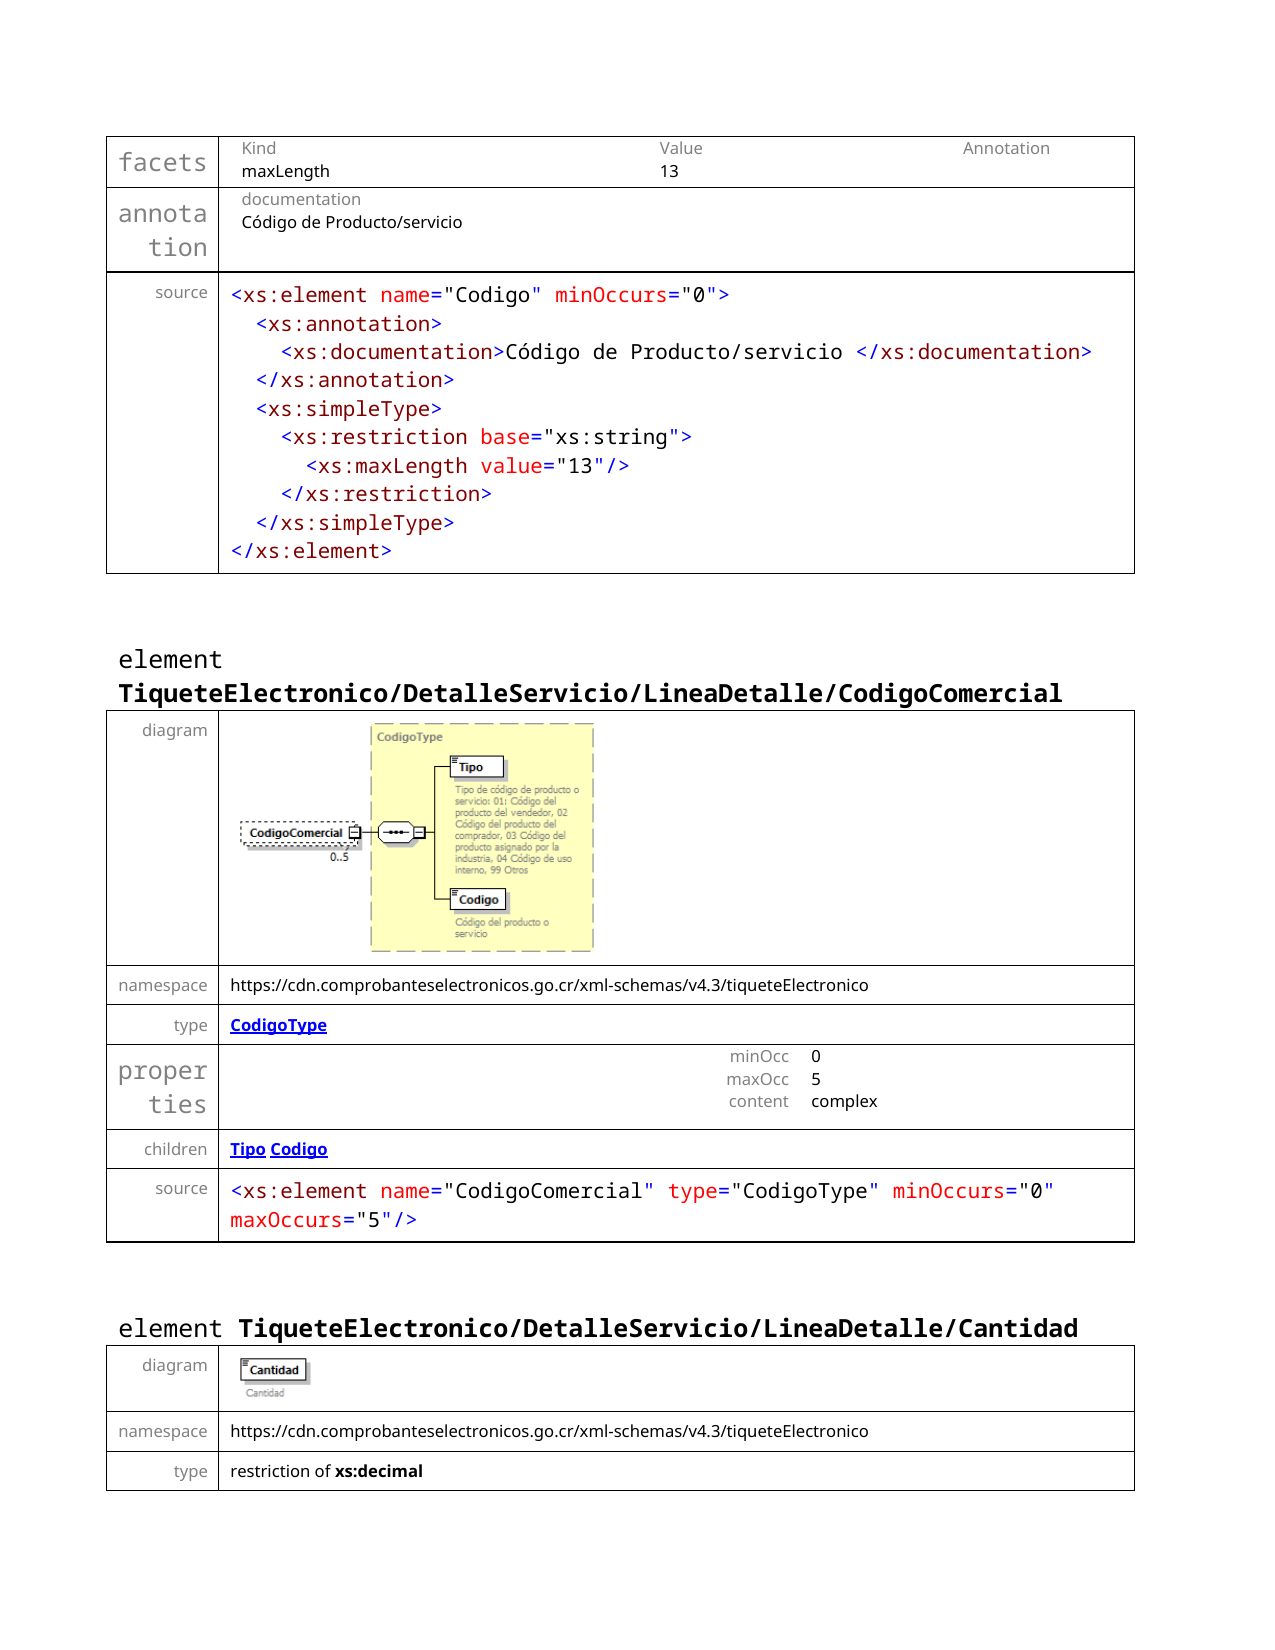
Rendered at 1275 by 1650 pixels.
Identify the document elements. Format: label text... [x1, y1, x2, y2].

table_header Value [648, 137, 952, 159]
text element TiqueteElectronico/DetalleServicio/LineaDetalle/CodigoComercial [118, 642, 1157, 710]
table_cell <xs:element name="Codigo" minOccurs="0"> <xs:annotation> <xs:documentation>Código de Producto/servicio </xs:documentation> </xs:annotation> <xs:simpleType> <xs:restriction base="xs:string"> <xs:maxLength value="13"/> </xs:restriction> </xs:simpleType> </xs:element> [219, 273, 1134, 572]
table_header Kind [230, 137, 648, 159]
table_cell namespace [107, 1412, 218, 1451]
table_cell https://cdn.comprobanteselectronicos.go.cr/xml-schemas/v4.3/tiqueteElectronico [219, 1412, 1134, 1451]
table_cell namespace [107, 966, 218, 1004]
table_header Annotation [952, 137, 1134, 159]
table_header documentation [230, 188, 1134, 210]
picture [230, 1353, 321, 1404]
table_cell maxOcc [230, 1068, 800, 1090]
table_cell annotation [107, 188, 218, 271]
table_cell type [107, 1452, 218, 1490]
table_cell content [230, 1090, 800, 1113]
table_cell <xs:element name="CodigoComercial" type="CodigoType" minOccurs="0" maxOccurs="5"/> [219, 1169, 1134, 1241]
table_header minOcc [230, 1045, 800, 1067]
table_header 0 [800, 1045, 1134, 1067]
table_header [219, 711, 1134, 965]
text element TiqueteElectronico/DetalleServicio/LineaDetalle/Cantidad [118, 1311, 1157, 1344]
table_cell facets [107, 137, 218, 187]
table_cell [219, 188, 1134, 271]
table_cell source [107, 273, 218, 572]
table_cell [219, 137, 1134, 187]
table_cell maxLength [230, 160, 648, 182]
table_cell type [107, 1005, 218, 1044]
picture [230, 718, 604, 957]
table_cell 5 [800, 1068, 1134, 1090]
table_cell 13 [648, 160, 952, 182]
table_header diagram [107, 1346, 218, 1411]
table_cell [952, 160, 1134, 182]
table_cell https://cdn.comprobanteselectronicos.go.cr/xml-schemas/v4.3/tiqueteElectronico [219, 966, 1134, 1004]
table_cell Código de Producto/servicio [230, 210, 1134, 233]
table_cell restriction of xs:decimal [219, 1452, 1134, 1490]
table_cell source [107, 1169, 218, 1241]
table_header diagram [107, 711, 218, 965]
table_cell CodigoType [219, 1005, 1134, 1044]
table_header [219, 1346, 1134, 1411]
table_cell properties [107, 1045, 218, 1128]
table_cell children [107, 1130, 218, 1168]
table_cell Tipo Codigo [219, 1130, 1134, 1168]
table_cell [219, 1045, 1134, 1128]
table_cell complex [800, 1090, 1134, 1113]
